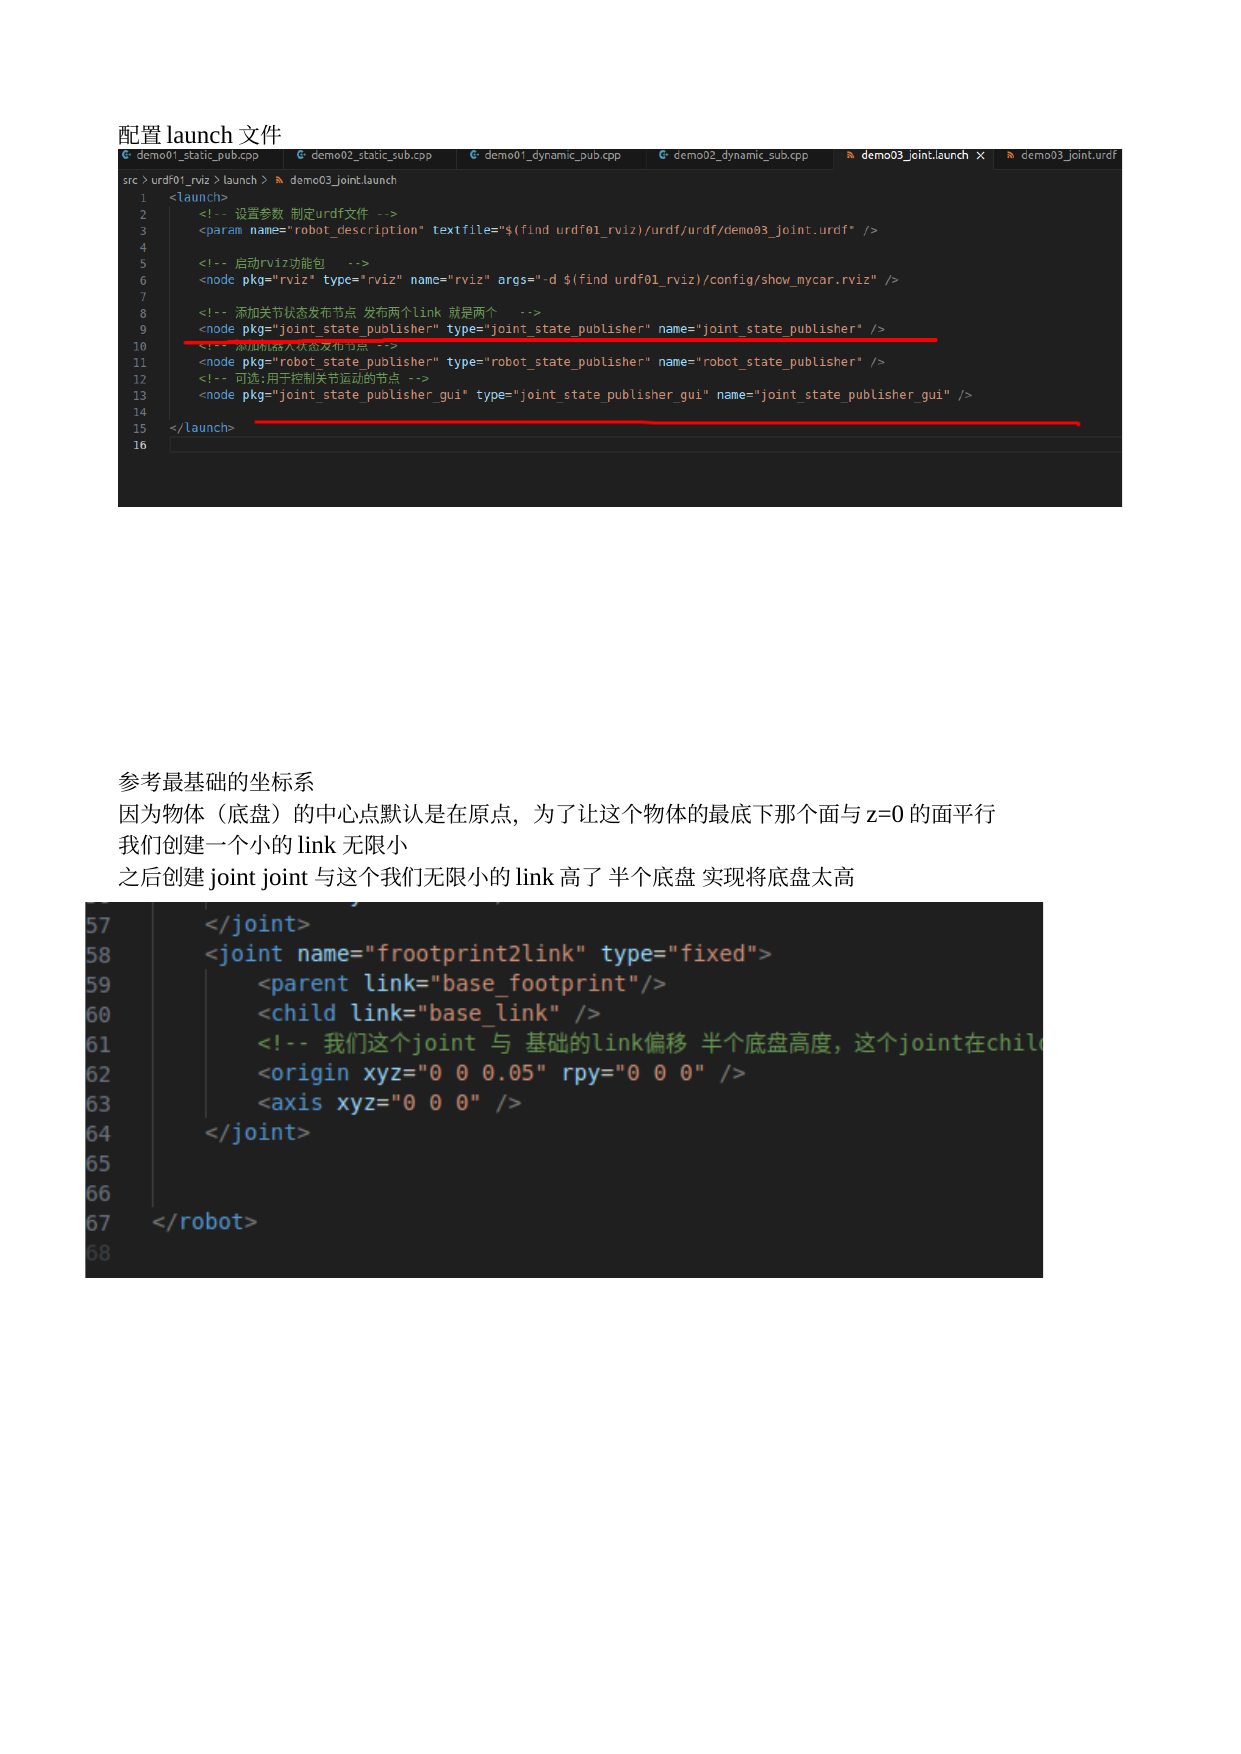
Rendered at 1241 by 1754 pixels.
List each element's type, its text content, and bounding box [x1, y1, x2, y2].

text 我们创建一个小的link 无限小 [118, 828, 1122, 860]
picture [85, 902, 1044, 1278]
picture [118, 149, 1123, 507]
text 之后创建joint joint 与这个我们无限小的link高了 半个底盘 实现将底盘太高 [118, 860, 1122, 891]
text 配置launch文件 [118, 118, 1122, 149]
text 因为物体（底盘）的中心点默认是在原点，为了让这个物体的最底下那个面与z=0的面平行 [118, 797, 1122, 828]
text 参考最基础的坐标系 [118, 765, 1122, 797]
